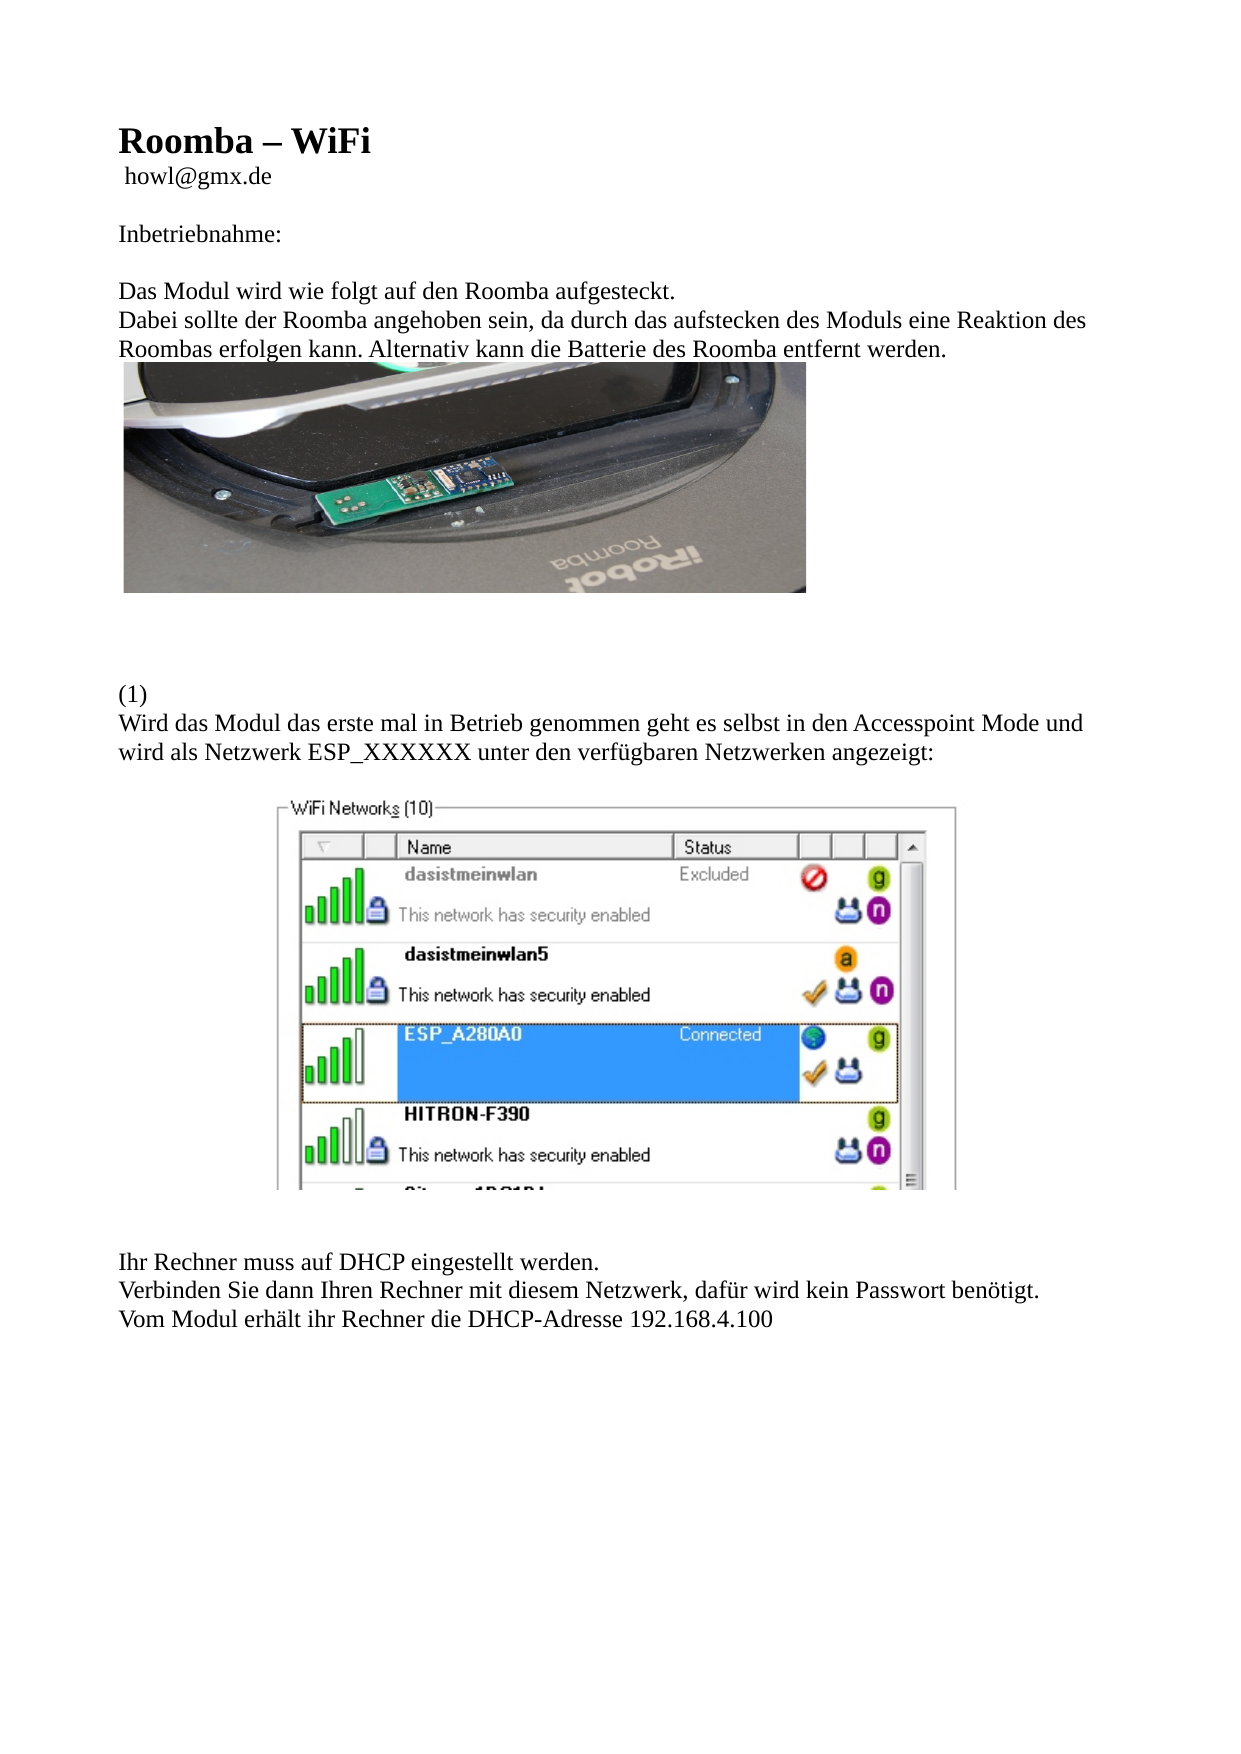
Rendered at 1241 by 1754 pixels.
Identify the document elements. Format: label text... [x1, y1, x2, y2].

text Inbetriebnahme: [118, 219, 1122, 247]
text Vom Modul erhält ihr Rechner die DHCP-Adresse 192.168.4.100 [118, 1304, 1122, 1333]
text Ihr Rechner muss auf DHCP eingestellt werden. [118, 1247, 1122, 1276]
text Roomba – WiFi [118, 118, 1122, 161]
text howl@gmx.de [118, 161, 1122, 190]
text Verbinden Sie dann Ihren Rechner mit diesem Netzwerk, dafür wird kein Passwort benötigt. [118, 1276, 1122, 1304]
text (1) [118, 679, 1122, 708]
picture [123, 362, 807, 593]
text Das Modul wird wie folgt auf den Roomba aufgesteckt. [118, 276, 1122, 305]
text Dabei sollte der Roomba angehoben sein, da durch das aufstecken des Moduls eine Reaktion des Roombas erfolgen kann. Alternativ kann die Batterie des Roomba entfernt werden. [118, 305, 1122, 362]
text Wird das Modul das erste mal in Betrieb genommen geht es selbst in den Accesspoint Mode und wird als Netzwerk ESP_XXXXXX unter den verfügbaren Netzwerken angezeigt: [118, 708, 1122, 765]
picture [271, 794, 969, 1190]
